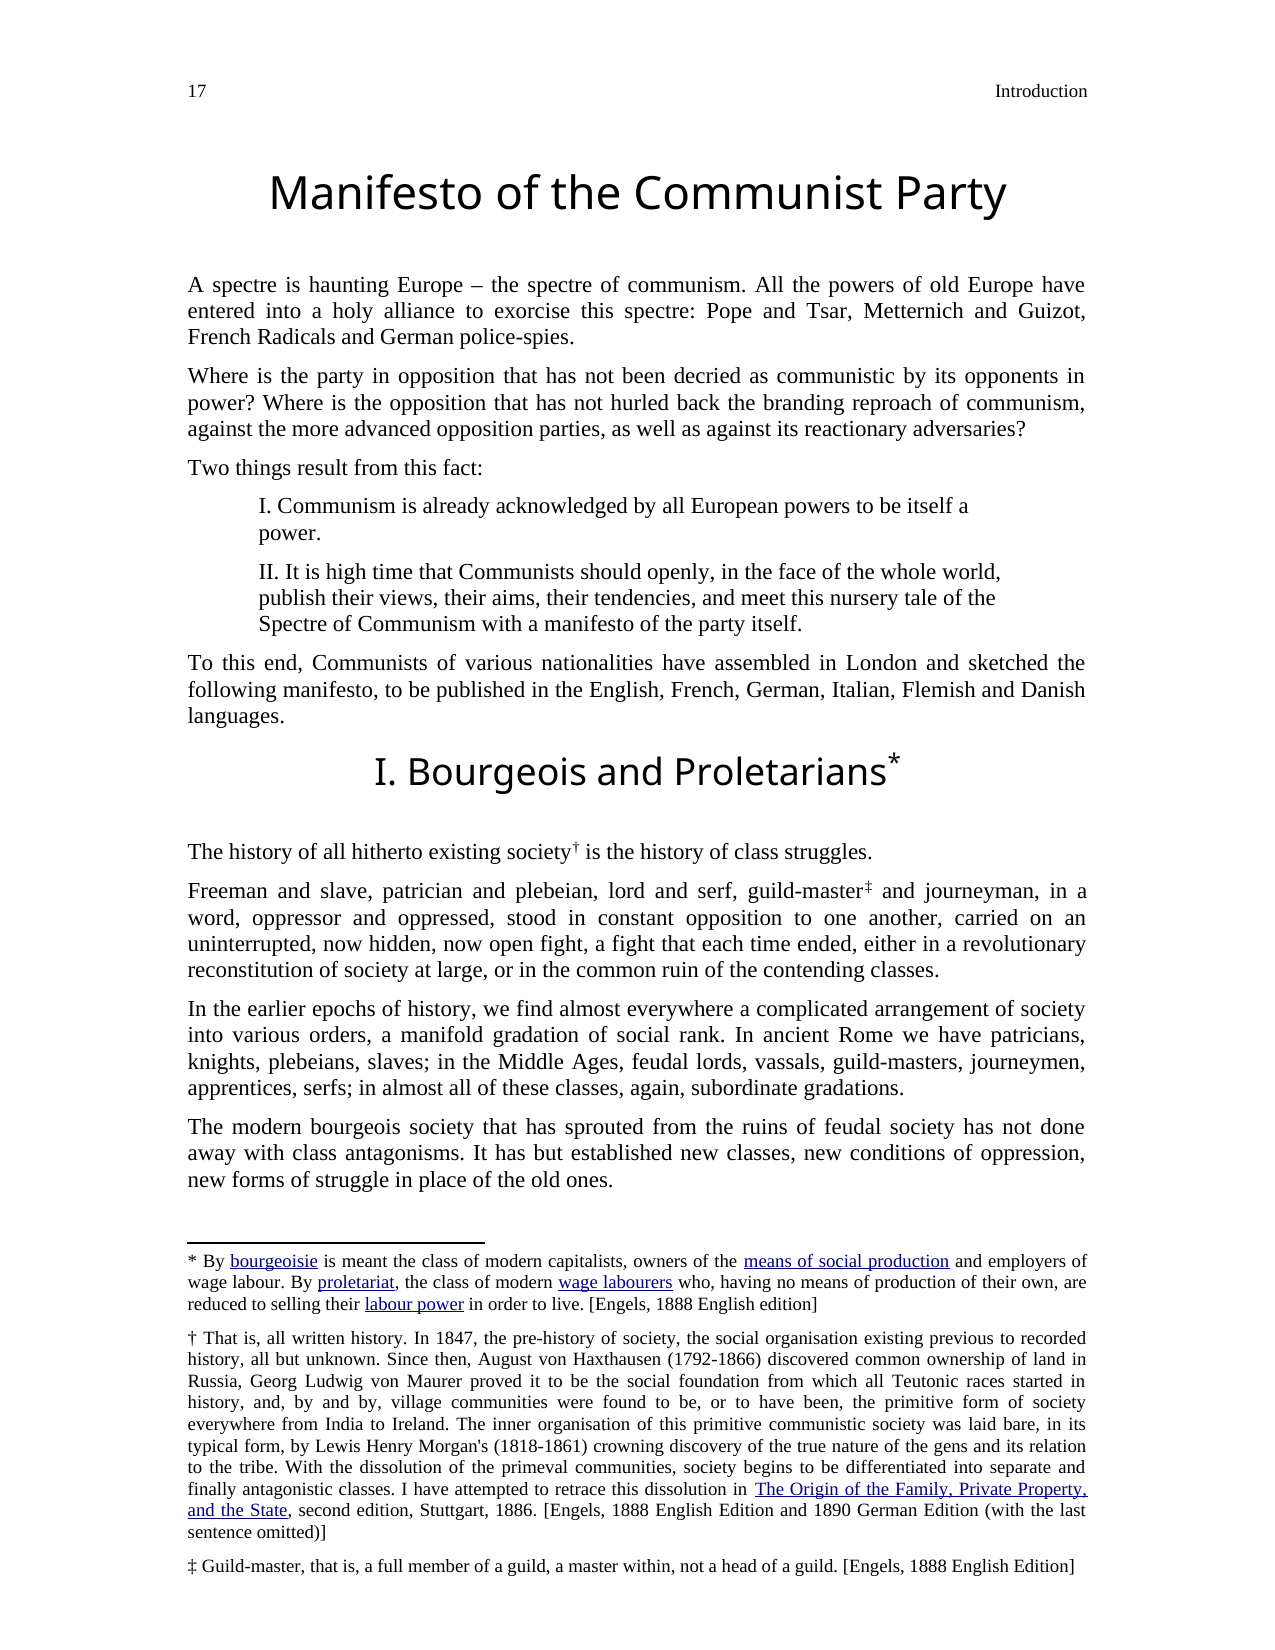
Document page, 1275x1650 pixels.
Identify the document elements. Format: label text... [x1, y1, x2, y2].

text Guild-master, that is, a full member of a guild, a master within, not a head of a guild. [Engels, 1888 English Edition] [187, 1555, 1087, 1576]
text Two things result from this fact: [187, 454, 1087, 480]
text Where is the party in opposition that has not been decried as communistic by its opponents in power? Where is the opposition that has not hurled back the branding reproach of communism, against the more advanced opposition parties, as well as against its reactionary adversaries? [187, 362, 1087, 441]
text I. Communism is already acknowledged by all European powers to be itself a power. [258, 493, 1017, 545]
subtitle I. Bourgeois and Proletarians [187, 745, 1087, 796]
text To this end, Communists of various nationalities have assembled in London and sketched the following manifesto, to be published in the English, French, German, Italian, Flemish and Danish languages. [187, 649, 1087, 728]
text The history of all hitherto existing society is the history of class struggles. [187, 838, 1087, 865]
text Freeman and slave, patrician and plebeian, lord and serf, guild-master and journeyman, in a word, oppressor and oppressed, stood in constant opposition to one another, carried on an uninterrupted, now hidden, now open fight, a fight that each time ended, either in a revolutionary reconstitution of society at large, or in the common ruin of the contending classes. [187, 877, 1087, 983]
subtitle Manifesto of the Communist Party [187, 160, 1087, 223]
text A spectre is haunting Europe – the spectre of communism. All the powers of old Europe have entered into a holy alliance to exorcise this spectre: Pope and Tsar, Metternich and Guizot, French Radicals and German police-spies. [187, 271, 1087, 350]
text That is, all written history. In 1847, the pre-history of society, the social organisation existing previous to recorded history, all but unknown. Since then, August von Haxthausen (1792-1866) discovered common ownership of land in Russia, Georg Ludwig von Maurer proved it to be the social foundation from which all Teutonic races started in history, and, by and by, village communities were found to be, or to have been, the primitive form of society everywhere from India to Ireland. The inner organisation of this primitive communistic society was laid bare, in its typical form, by Lewis Henry Morgan's (1818-1861) crowning discovery of the true nature of the gens and its relation to the tribe. With the dissolution of the primeval communities, society begins to be differentiated into separate and finally antagonistic classes. I have attempted to retrace this dissolution in The Origin of the Family, Private Property, and the State, second edition, Stuttgart, 1886. [Engels, 1888 English Edition and 1890 German Edition (with the last sentence omitted)] [187, 1327, 1087, 1542]
text II. It is high time that Communists should openly, in the face of the whole world, publish their views, their aims, their tendencies, and meet this nursery tale of the Spectre of Communism with a manifesto of the party itself. [258, 558, 1017, 637]
text The modern bourgeois society that has sprouted from the ruins of feudal society has not done away with class antagonisms. It has but established new classes, new conditions of oppression, new forms of struggle in place of the old ones. [187, 1113, 1087, 1192]
text By bourgeoisie is meant the class of modern capitalists, owners of the means of social production and employers of wage labour. By proletariat, the class of modern wage labourers who, having no means of production of their own, are reduced to selling their labour power in order to live. [Engels, 1888 English edition] [187, 1249, 1087, 1314]
text In the earlier epochs of history, we find almost everywhere a complicated arrangement of society into various orders, a manifold gradation of social rank. In ancient Rome we have patricians, knights, plebeians, slaves; in the Middle Ages, feudal lords, vassals, guild-masters, journeymen, apprentices, serfs; in almost all of these classes, again, subordinate gradations. [187, 995, 1087, 1101]
